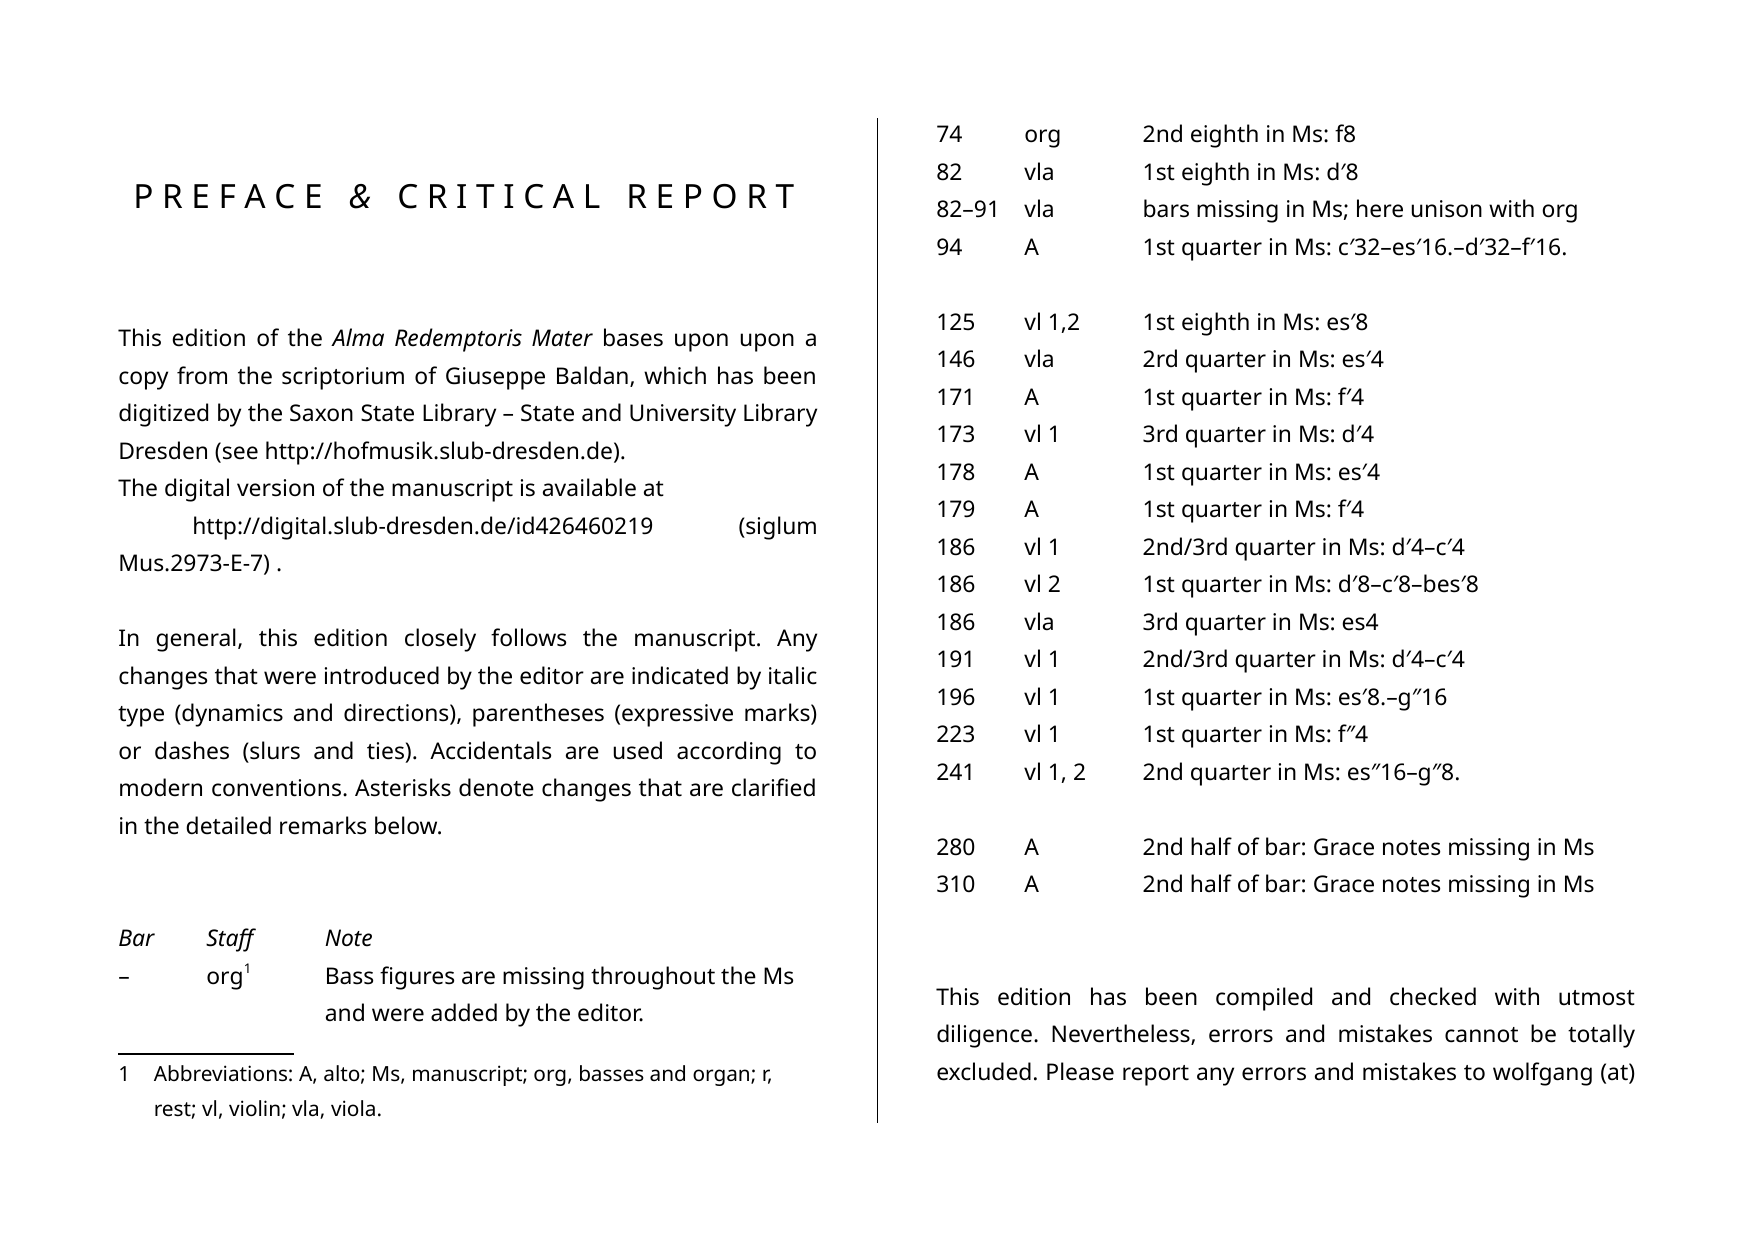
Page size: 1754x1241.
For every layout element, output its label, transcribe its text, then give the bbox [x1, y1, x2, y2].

text This edition has been compiled and checked with utmost diligence. Nevertheless, errors and mistakes cannot be totally excluded. Please report any errors and mistakes to wolfgang (at) [936, 981, 1636, 1087]
text The digital version of the manuscript is available at [118, 472, 818, 504]
text This edition of the Alma Redemptoris Mater bases upon upon a copy from the scriptorium of Giuseppe Baldan, which has been digitized by the Saxon State Library – State and University Library Dresden (see http://hofmusik.slub-dresden.de). [118, 322, 818, 466]
text Abbreviations: A, alto; Ms, manuscript; org, basses and organ; r, rest; vl, violin; vla, viola. [118, 1059, 818, 1122]
text 74 org 2nd eighth in Ms: f8 82 vla 1st eighth in Ms: d′8 82–91 vla bars missing in Ms; here unison with org 94 A 1st quarter in Ms: c′32–es′16.–d′32–f′16. 125 vl 1,2 1st eighth in Ms: es′8 146 vla 2rd quarter in Ms: es′4 171 A 1st quarter in Ms: f′4 173 vl 1 3rd quarter in Ms: d′4 178 A 1st quarter in Ms: es′4 179 A 1st quarter in Ms: f′4 186 vl 1 2nd/3rd quarter in Ms: d′4–c′4 186 vl 2 1st quarter in Ms: d′8–c′8–bes′8 186 vla 3rd quarter in Ms: es4 191 vl 1 2nd/3rd quarter in Ms: d′4–c′4 196 vl 1 1st quarter in Ms: es′8.–g″16 223 vl 1 1st quarter in Ms: f″4 241 vl 1, 2 2nd quarter in Ms: es″16–g″8. 280 A 2nd half of bar: Grace notes missing in Ms 310 A 2nd half of bar: Grace notes missing in Ms [936, 118, 1636, 974]
text P R E F A C E & C R I T I C A L R E P O R T [118, 173, 818, 218]
text In general, this edition closely follows the manuscript. Any changes that were introduced by the editor are indicated by italic type (dynamics and directions), parentheses (expressive marks) or dashes (slurs and ties). Accidentals are used according to modern conventions. Asterisks denote changes that are clarified in the detailed remarks below. [118, 622, 818, 841]
text http://digital.slub-dresden.de/id426460219 (siglum Mus.2973-E-7) . [118, 510, 818, 579]
text Bar Staff Note – org Bass figures are missing throughout the Ms and were added by the editor. [118, 922, 818, 1029]
